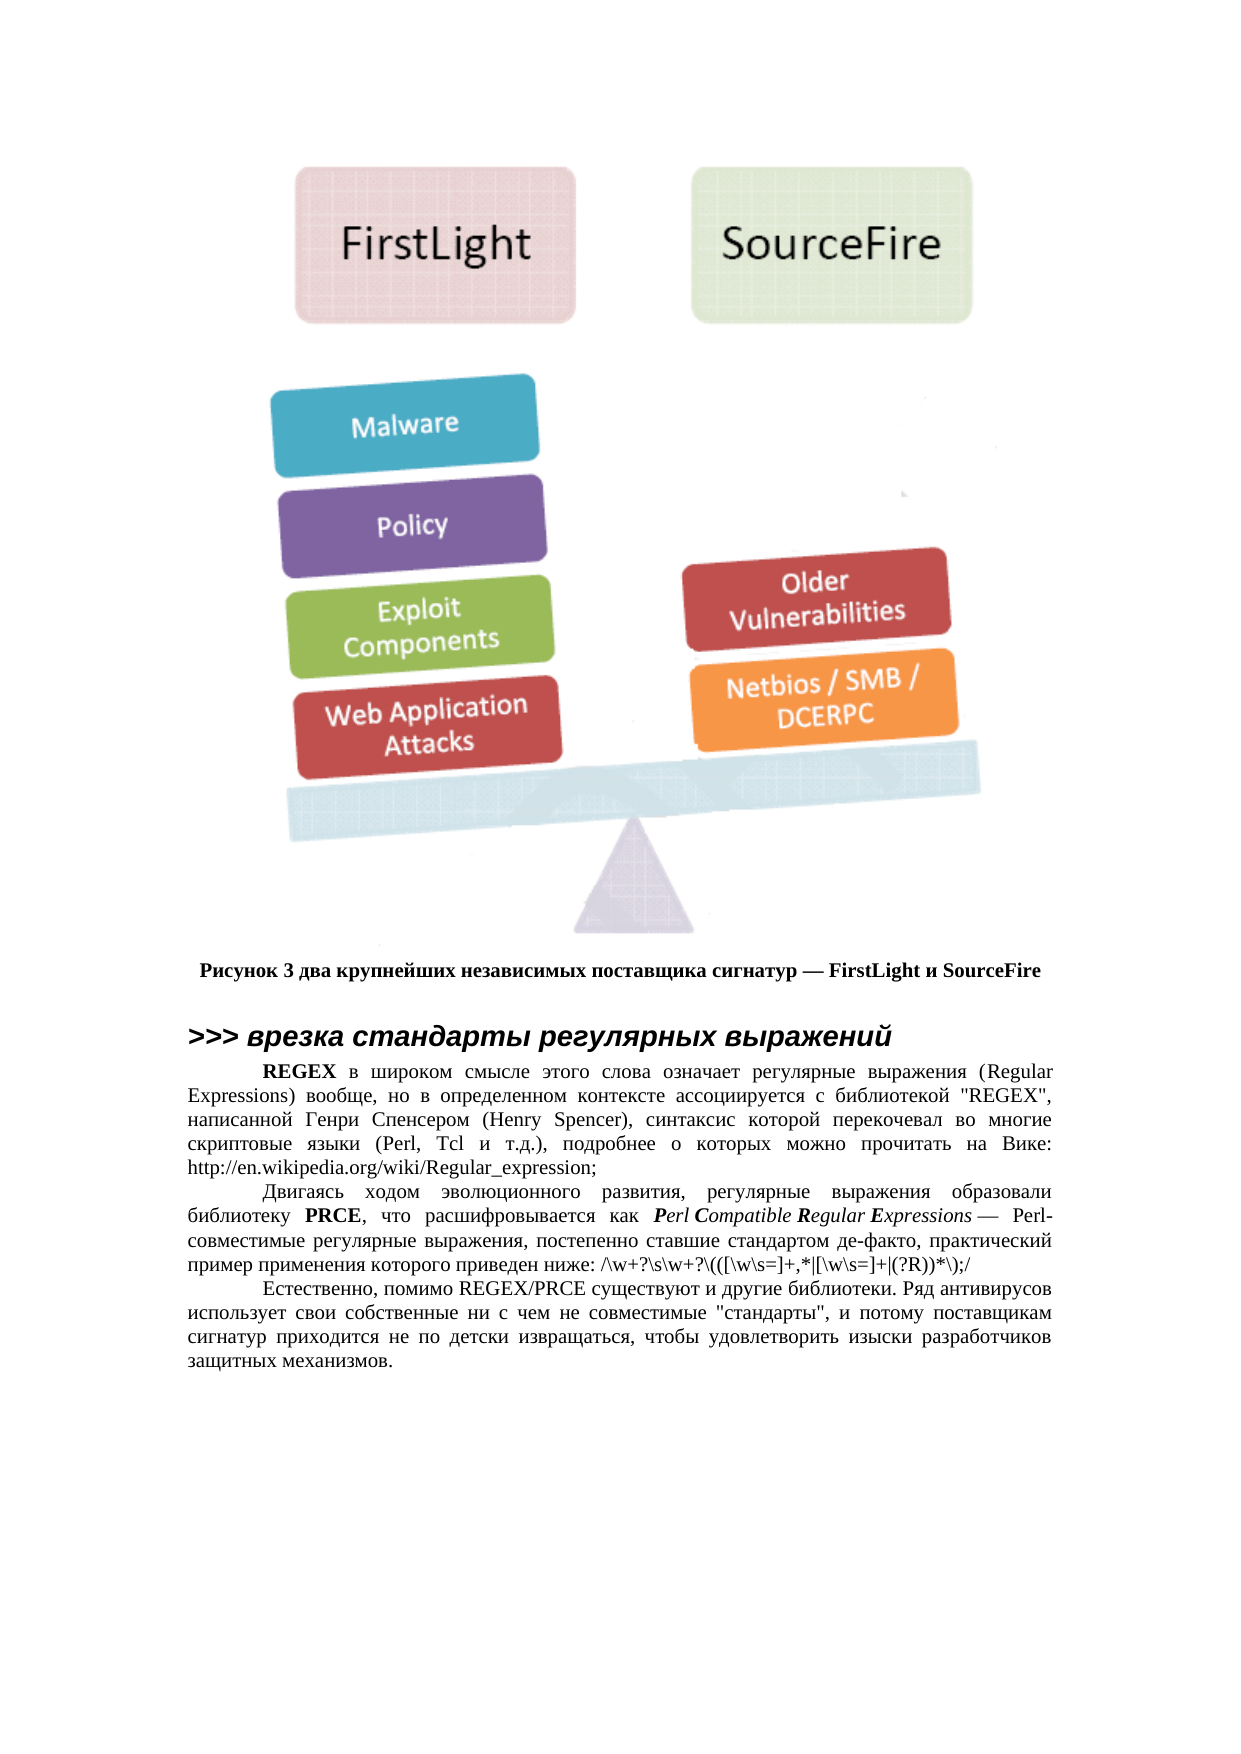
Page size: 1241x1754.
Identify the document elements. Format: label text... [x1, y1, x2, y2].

subtitle >>> врезка стандарты регулярных выражений [187, 1019, 1053, 1053]
text Двигаясь ходом эволюционного развития, регулярные выражения образовали библиотеку PRCE, что расшифровывается как Perl Compatible Regular Expressions — Perl-совместимые регулярные выражения, постепенно ставшие стандартом де-факто, практический пример применения которого приведен ниже: /\w+?\s\w+?\(([\w\s=]+,*|[\w\s=]+|(?R))*\);/ [187, 1179, 1053, 1276]
picture [243, 150, 997, 946]
text Естественно, помимо REGEX/PRCE существуют и другие библиотеки. Ряд антивирусов использует свои собственные ни с чем не совместимые "стандарты", и потому поставщикам сигнатур приходится не по детски извращаться, чтобы удовлетворить изыски разработчиков защитных механизмов. [187, 1276, 1053, 1372]
text REGEX в широком смысле этого слова означает регулярные выражения (Regular Expressions) вообще, но в определенном контексте ассоциируется с библиотекой "REGEX", написанной Генри Спенсером (Henry Spencer), синтаксис которой перекочевал во многие скриптовые языки (Perl, Tcl и т.д.), подробнее о которых можно прочитать на Вике: http://en.wikipedia.org/wiki/Regular_expression; [187, 1059, 1053, 1179]
text Рисунок 3 два крупнейших независимых поставщика сигнатур — FirstLight и SourceFire [187, 958, 1053, 982]
